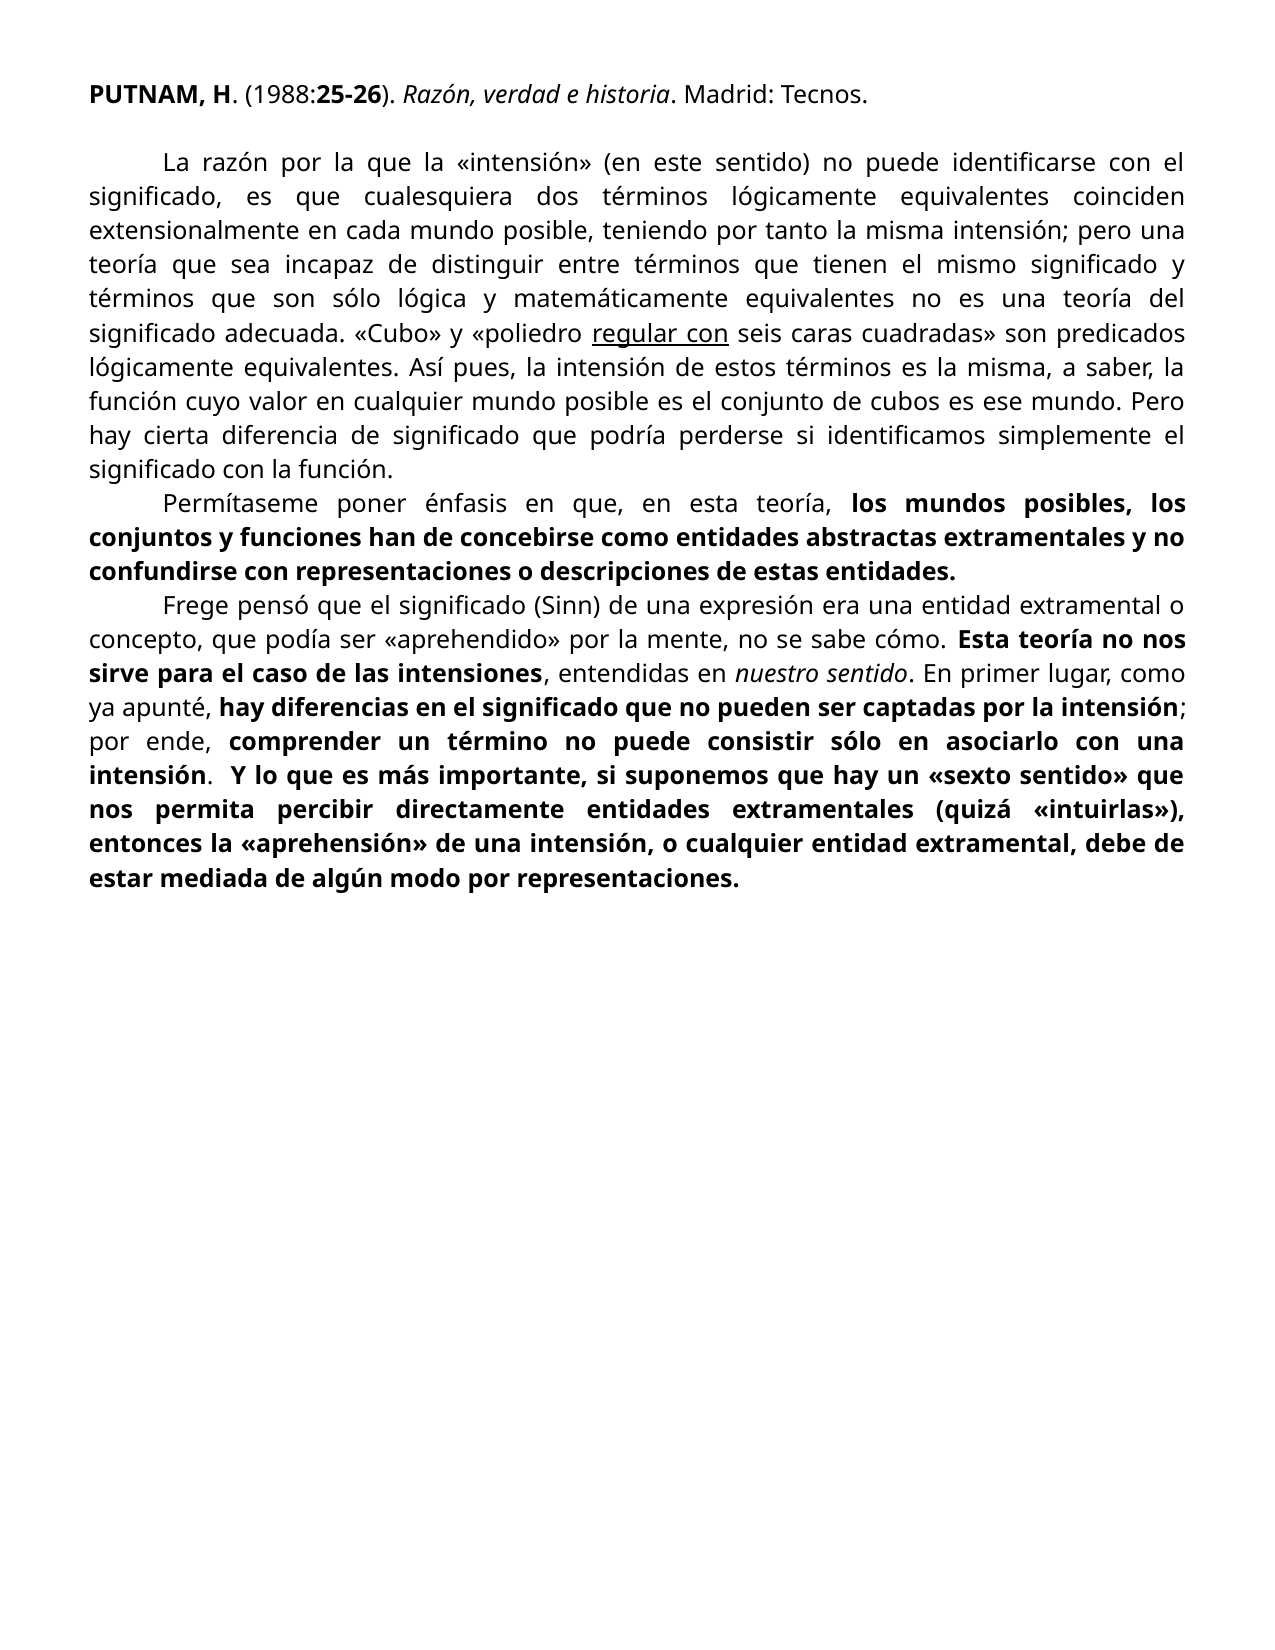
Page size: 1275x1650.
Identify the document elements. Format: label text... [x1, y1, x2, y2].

text La razón por la que la «intensión» (en este sentido) no puede identificarse con el significado, es que cualesquiera dos términos lógicamente equivalentes coinciden extensionalmente en cada mundo posible, teniendo por tanto la misma intensión; pero una teoría que sea incapaz de distinguir entre términos que tienen el mismo significado y términos que son sólo lógica y matemáticamente equivalentes no es una teoría del significado adecuada. «Cubo» y «poliedro regular con seis caras cuadradas» son predicados lógicamente equivalentes. Así pues, la intensión de estos términos es la misma, a saber, la función cuyo valor en cualquier mundo posible es el conjunto de cubos es ese mundo. Pero hay cierta diferencia de significado que podría perderse si identificamos simplemente el significado con la función. [88, 145, 1186, 486]
text Permítaseme poner énfasis en que, en esta teoría, los mundos posibles, los conjuntos y funciones han de concebirse como entidades abstractas extramentales y no confundirse con representaciones o descripciones de estas entidades. [88, 486, 1186, 588]
text PUTNAM, H. (1988:25-26). Razón, verdad e historia. Madrid: Tecnos. [88, 77, 1186, 111]
text Frege pensó que el significado (Sinn) de una expresión era una entidad extramental o concepto, que podía ser «aprehendido» por la mente, no se sabe cómo. Esta teoría no nos sirve para el caso de las intensiones, entendidas en nuestro sentido. En primer lugar, como ya apunté, hay diferencias en el significado que no pueden ser captadas por la intensión; por ende, comprender un término no puede consistir sólo en asociarlo con una intensión. Y lo que es más importante, si suponemos que hay un «sexto sentido» que nos permita percibir directamente entidades extramentales (quizá «intuirlas»), entonces la «aprehensión» de una intensión, o cualquier entidad extramental, debe de estar mediada de algún modo por representaciones. [88, 588, 1186, 894]
